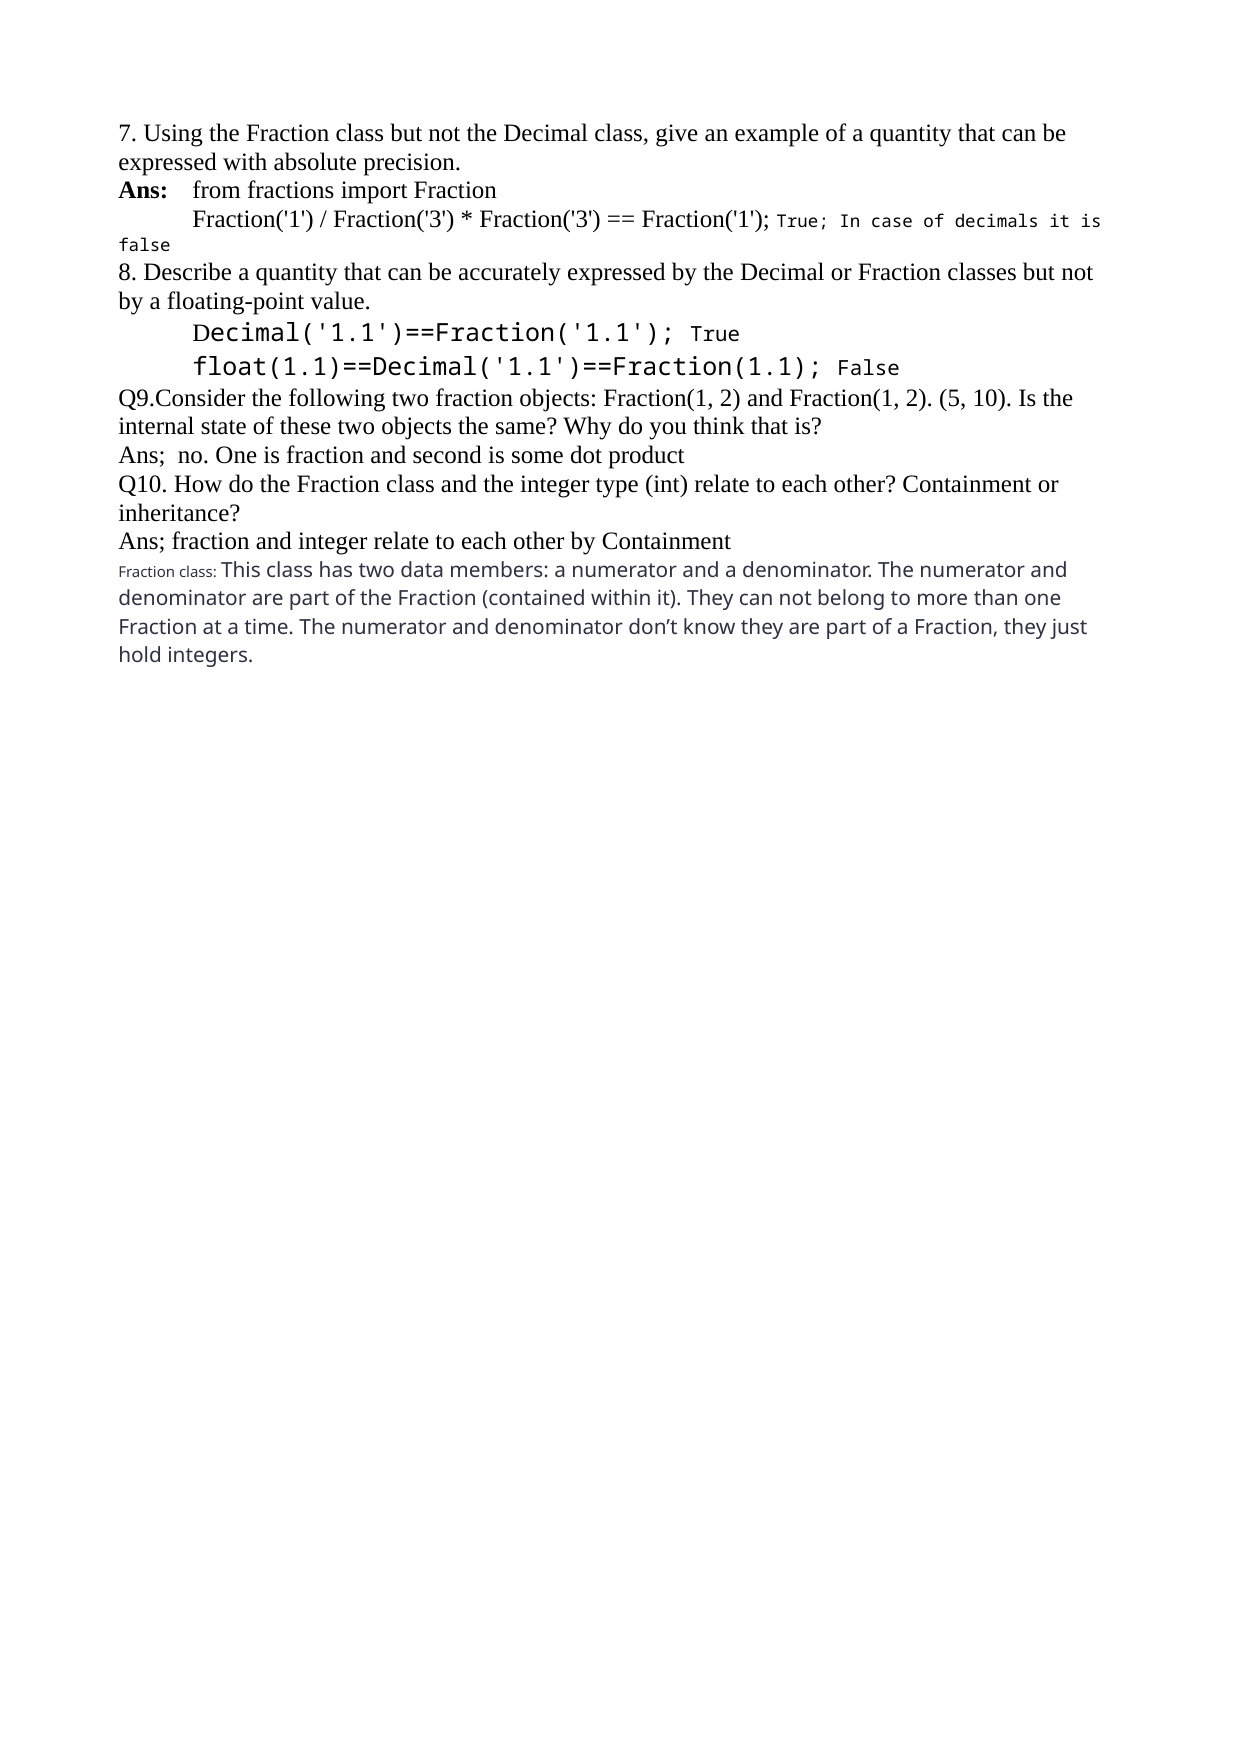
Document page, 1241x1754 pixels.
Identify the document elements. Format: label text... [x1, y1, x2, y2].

text float(1.1)==Decimal('1.1')==Fraction(1.1); False [118, 348, 1122, 383]
text Q9.Consider the following two fraction objects: Fraction(1, 2) and Fraction(1, 2). (5, 10). Is the internal state of these two objects the same? Why do you think that is? [118, 383, 1122, 440]
text 7. Using the Fraction class but not the Decimal class, give an example of a quantity that can be [118, 118, 1122, 147]
text Fraction('1') / Fraction('3') * Fraction('3') == Fraction('1'); True; In case of decimals it is false [118, 204, 1122, 257]
text Ans; fraction and integer relate to each other by Containment [118, 526, 1122, 555]
text Q10. How do the Fraction class and the integer type (int) relate to each other? Containment or [118, 469, 1122, 498]
text Fraction class: This class has two data members: a numerator and a denominator. The numerator and denominator are part of the Fraction (contained within it). They can not belong to more than one Fraction at a time. The numerator and denominator don’t know they are part of a Fraction, they just hold integers. [118, 555, 1122, 669]
text Decimal('1.1')==Fraction('1.1'); True [118, 314, 1122, 348]
text Ans: from fractions import Fraction [118, 176, 1122, 204]
text expressed with absolute precision. [118, 147, 1122, 176]
text Ans; no. One is fraction and second is some dot product [118, 440, 1122, 469]
text 8. Describe a quantity that can be accurately expressed by the Decimal or Fraction classes but not by a floating-point value. [118, 257, 1122, 314]
text inheritance? [118, 498, 1122, 526]
